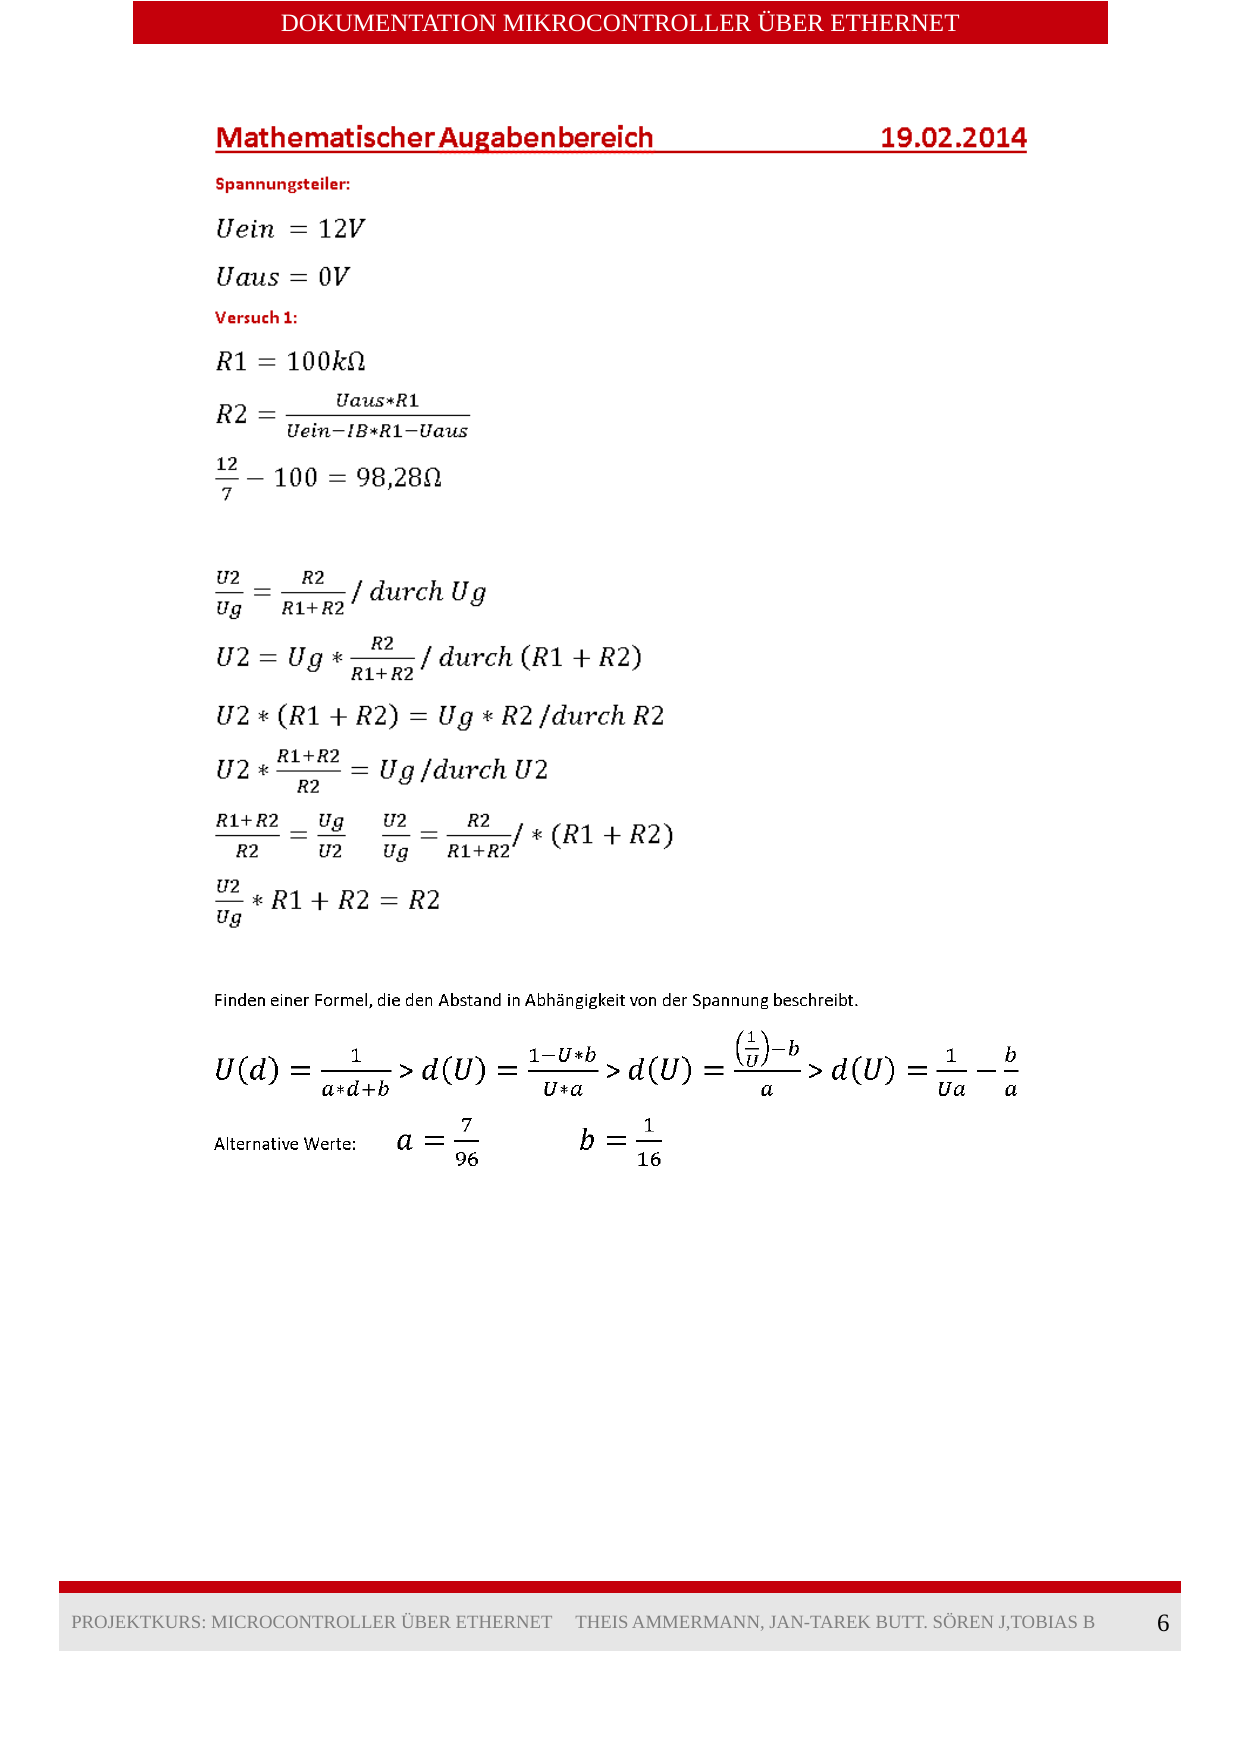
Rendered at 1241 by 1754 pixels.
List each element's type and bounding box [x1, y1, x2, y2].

picture [206, 983, 1034, 1179]
picture [206, 118, 1034, 936]
